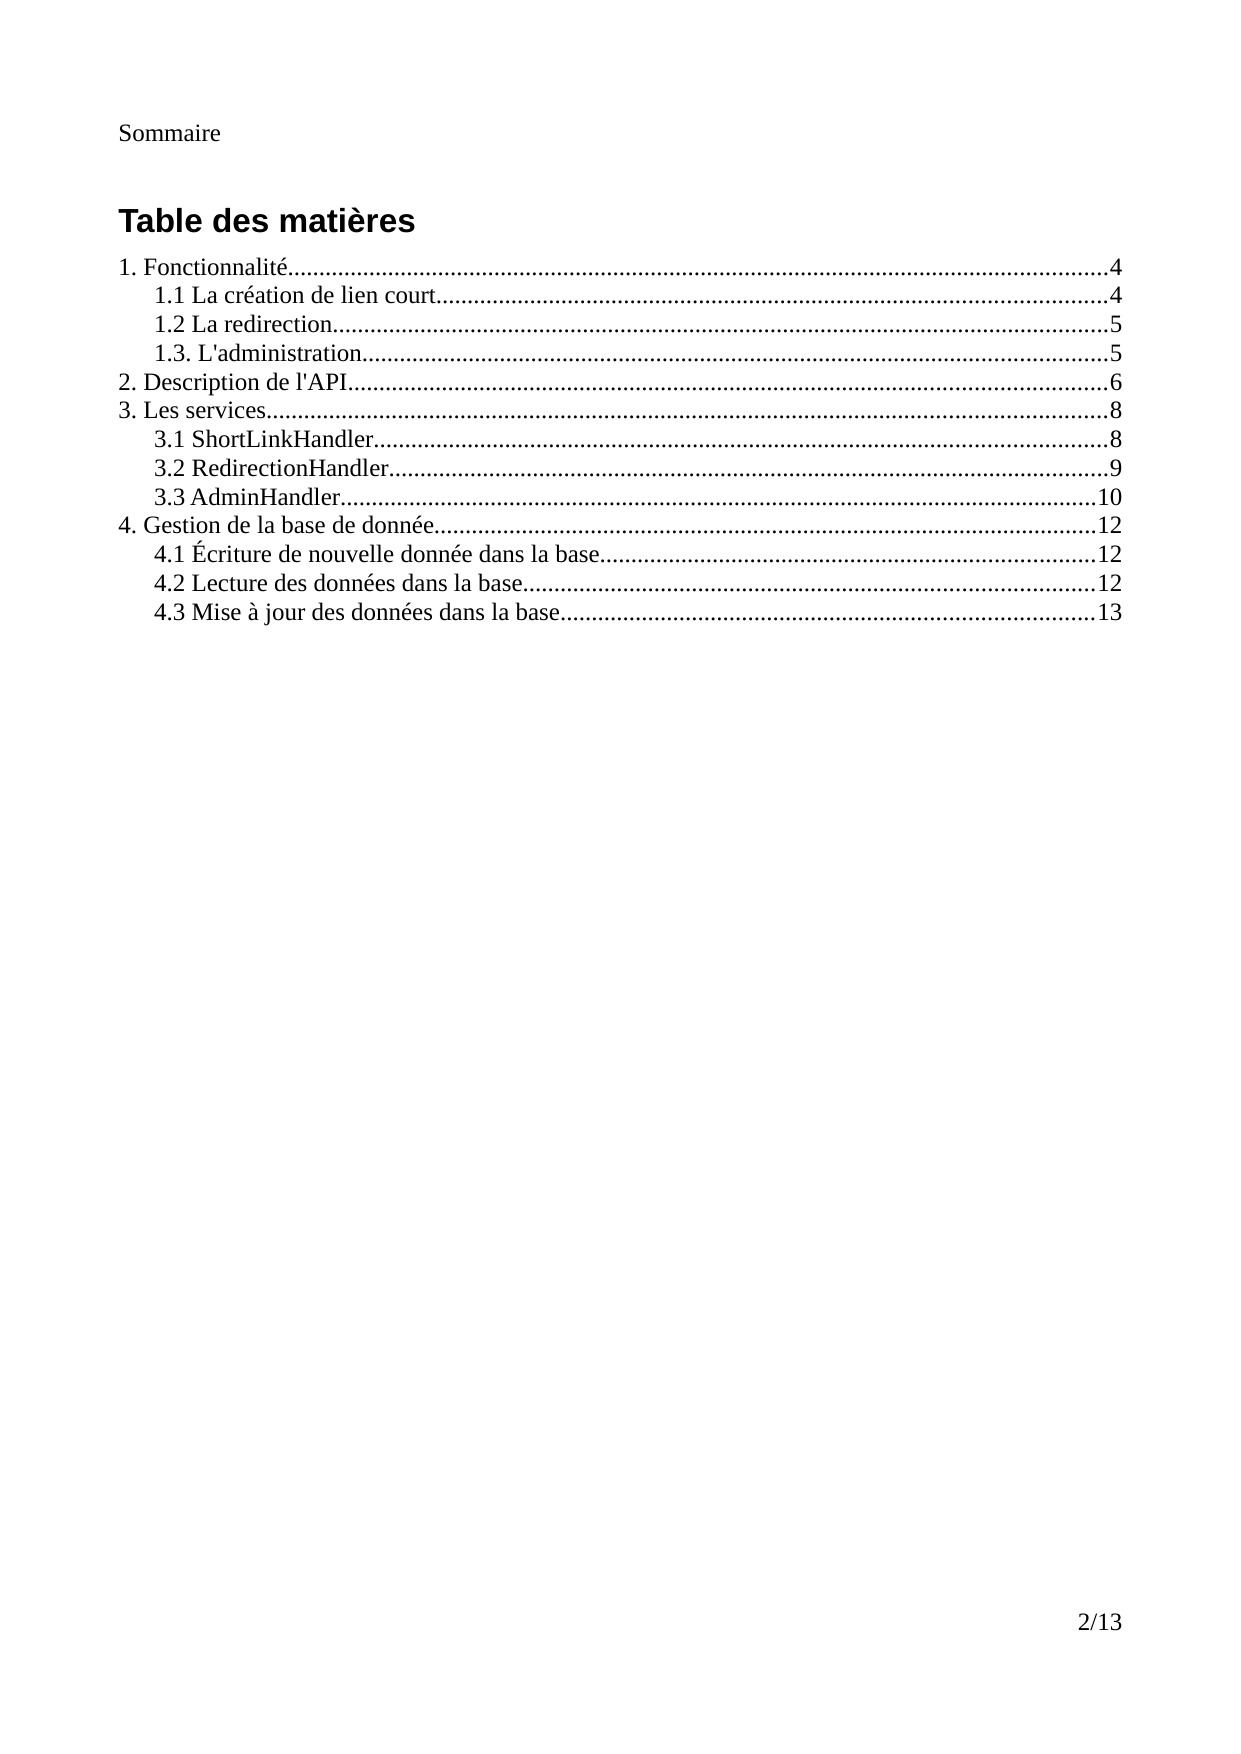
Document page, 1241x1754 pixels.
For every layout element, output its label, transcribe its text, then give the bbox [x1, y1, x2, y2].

text 3. Les services 8 [118, 395, 1122, 424]
text 1.2 La redirection 5 [148, 309, 1122, 338]
text 1.1 La création de lien court 4 [148, 280, 1122, 309]
text 4. Gestion de la base de donnée 12 [118, 510, 1122, 539]
text 3.1 ShortLinkHandler 8 [148, 424, 1122, 453]
text 3.3 AdminHandler 10 [148, 482, 1122, 510]
text 1.3. L'administration 5 [148, 338, 1122, 367]
text Sommaire [118, 118, 1122, 147]
subtitle Table des matières [118, 201, 1122, 239]
text 4.1 Écriture de nouvelle donnée dans la base 12 [148, 539, 1122, 568]
text 4.2 Lecture des données dans la base 12 [148, 568, 1122, 597]
text 4.3 Mise à jour des données dans la base 13 [148, 597, 1122, 625]
text 1. Fonctionnalité 4 [118, 252, 1122, 280]
text 2. Description de l'API 6 [118, 367, 1122, 395]
text 3.2 RedirectionHandler 9 [148, 453, 1122, 482]
